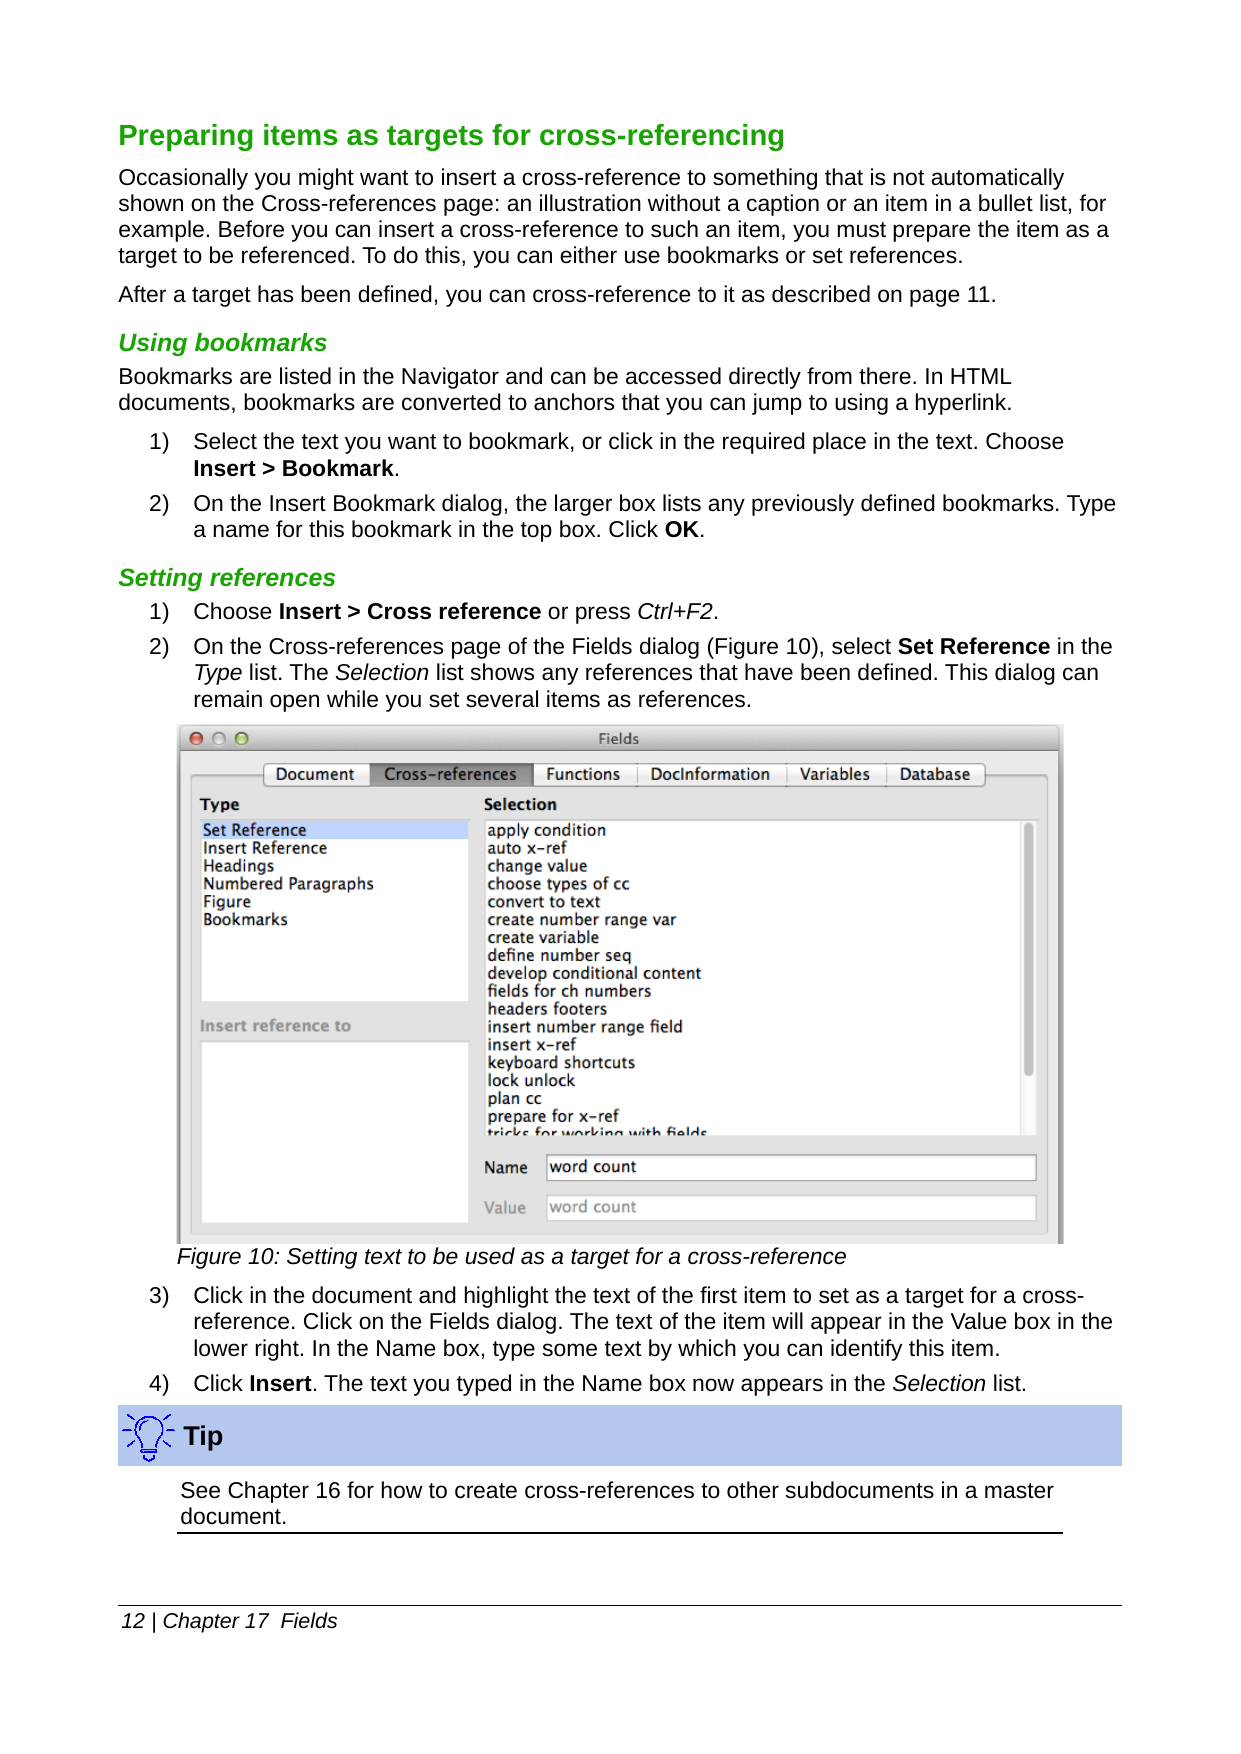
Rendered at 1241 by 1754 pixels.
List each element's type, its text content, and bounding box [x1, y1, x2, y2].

list On the Insert Bookmark dialog, the larger box lists any previously defined bookmarks. Type a name for this bookmark in the top box. Click OK. [169, 490, 1122, 542]
subtitle Tip [118, 1405, 1122, 1466]
picture [176, 724, 1064, 1244]
subtitle Preparing items as targets for cross-referencing [118, 118, 1122, 152]
text Occasionally you might want to insert a cross-reference to something that is not automatically shown on the Cross-references page: an illustration without a caption or an item in a bullet list, for example. Before you can insert a cross-reference to such an item, you must prepare the item as a target to be referenced. To do this, you can either use bookmarks or set references. [118, 163, 1122, 269]
text See Chapter 16 for how to create cross-references to other subdocuments in a master document. [177, 1474, 1063, 1532]
list On the Cross-references page of the Fields dialog (Figure 10), select Set Reference in the Type list. The Selection list shows any references that have been defined. This dialog can remain open while you set several items as references. [169, 633, 1122, 712]
list Select the text you want to bookmark, or click in the required place in the text. Choose Insert > Bookmark. [169, 428, 1122, 481]
text Figure 10: Setting text to be used as a target for a cross-reference [177, 1244, 1064, 1270]
list Click Insert. The text you typed in the Name box now appears in the Selection list. [169, 1370, 1122, 1396]
subtitle Setting references [118, 563, 1122, 592]
subtitle Using bookmarks [118, 328, 1122, 357]
list Click in the document and highlight the text of the first item to set as a target for a cross-reference. Click on the Fields dialog. The text of the item will appear in the Value box in the lower right. In the Name box, type some text by which you can identify this item. [169, 1282, 1122, 1361]
text After a target has been defined, you can cross-reference to it as described on page 11. [118, 281, 1122, 308]
picture [119, 1406, 179, 1466]
list Bookmarks are listed in the Navigator and can be accessed directly from there. In HTML documents, bookmarks are converted to anchors that you can jump to using a hyperlink. [118, 363, 1122, 416]
list Choose Insert > Cross reference or press Ctrl+F2. [169, 598, 1122, 624]
